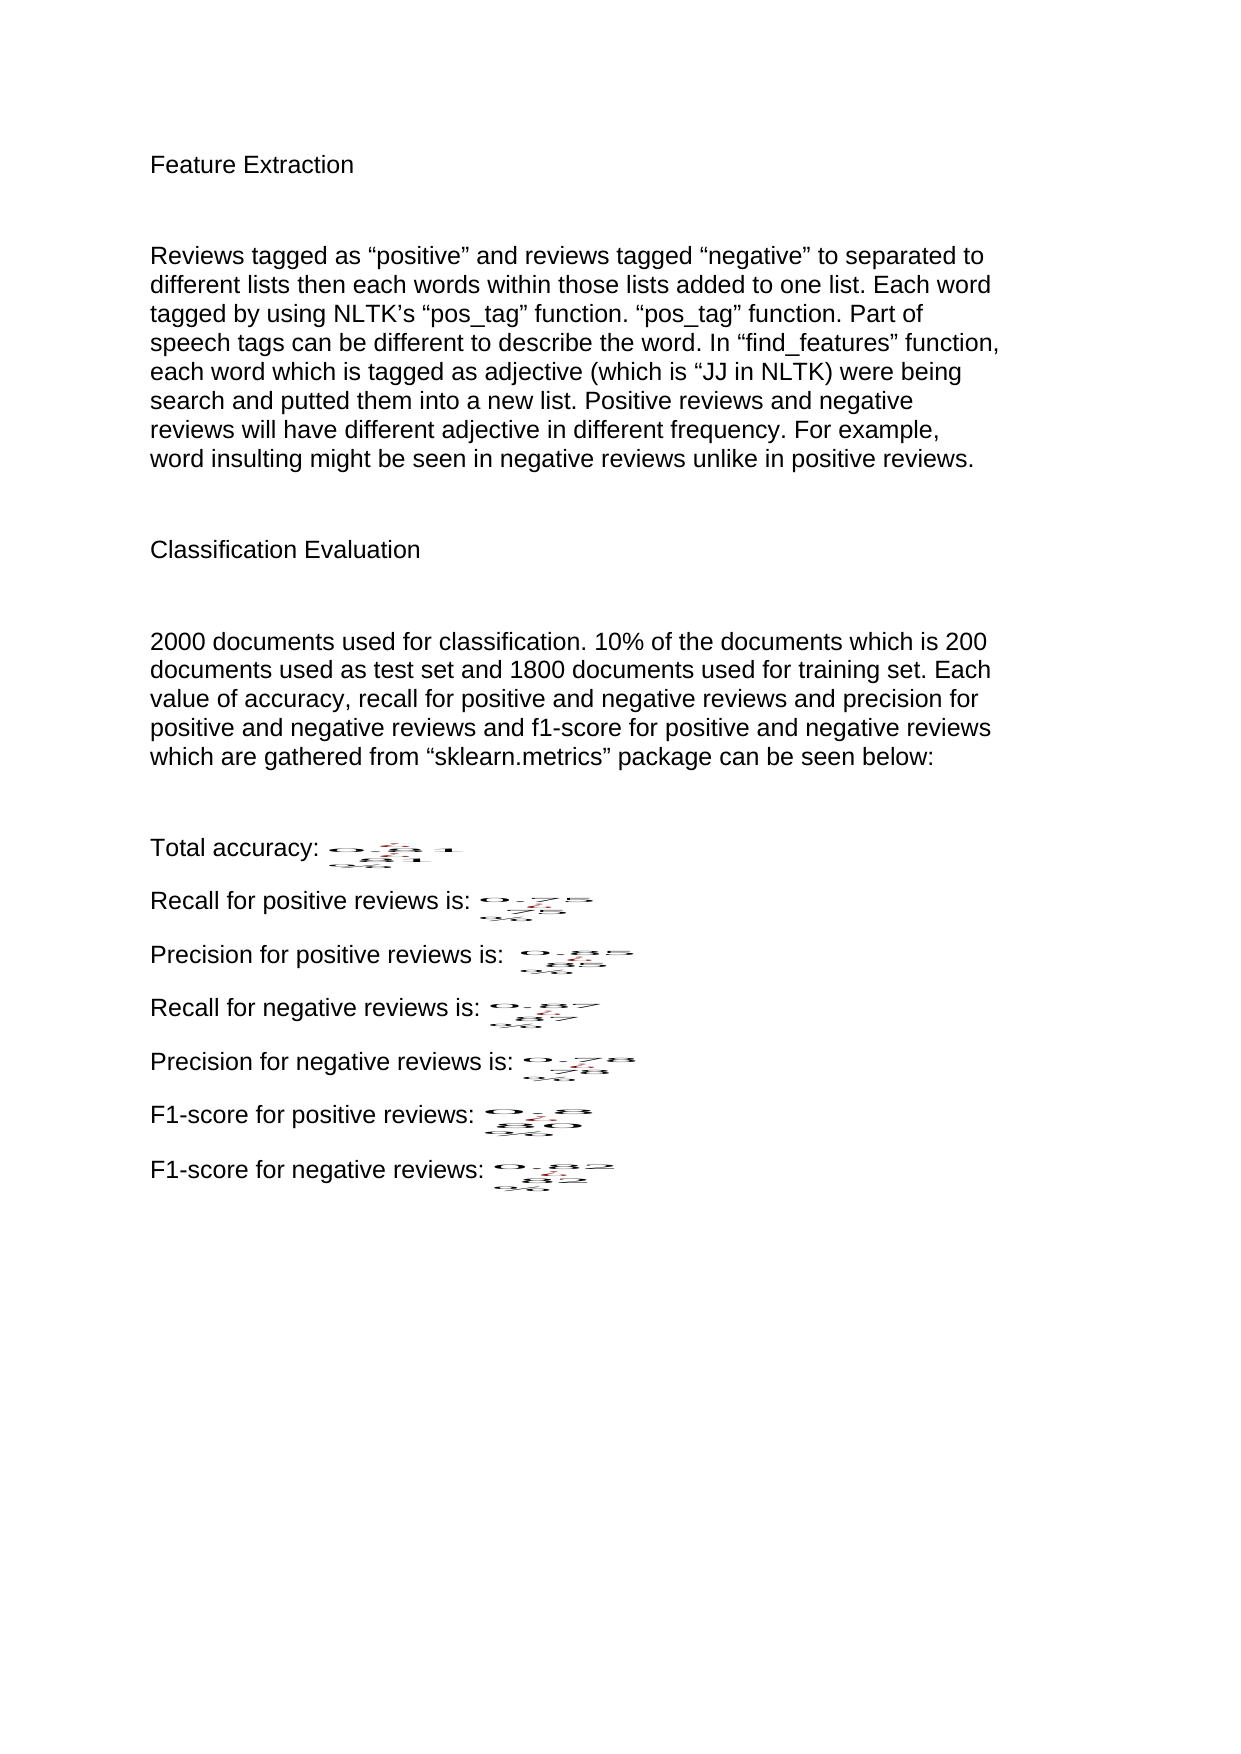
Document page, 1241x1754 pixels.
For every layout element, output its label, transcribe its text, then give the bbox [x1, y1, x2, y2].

text Classification Evaluation [150, 535, 1002, 564]
text 2000 documents used for classification. 10% of the documents which is 200 documents used as test set and 1800 documents used for training set. Each value of accuracy, recall for positive and negative reviews and precision for positive and negative reviews and f1-score for positive and negative reviews which are gathered from “sklearn.metrics” package can be seen below: [150, 626, 1002, 771]
text Precision for negative reviews is: [150, 1047, 1002, 1083]
text F1-score for negative reviews: [150, 1155, 1002, 1192]
text Precision for positive reviews is: [150, 940, 1002, 976]
text Recall for negative reviews is: [150, 993, 1002, 1030]
text Reviews tagged as “positive” and reviews tagged “negative” to separated to different lists then each words within those lists added to one list. Each word tagged by using NLTK’s “pos_tag” function. “pos_tag” function. Part of speech tags can be different to describe the word. In “find_features” function, each word which is tagged as adjective (which is “JJ in NLTK) were being search and putted them into a new list. Positive reviews and negative reviews will have different adjective in different frequency. For example, word insulting might be seen in negative reviews unlike in positive reviews. [150, 241, 1002, 473]
text F1-score for positive reviews: [150, 1100, 1002, 1138]
text Recall for positive reviews is: [150, 886, 1002, 923]
text Total accuracy: [150, 833, 1002, 869]
text Feature Extraction [150, 150, 1002, 179]
